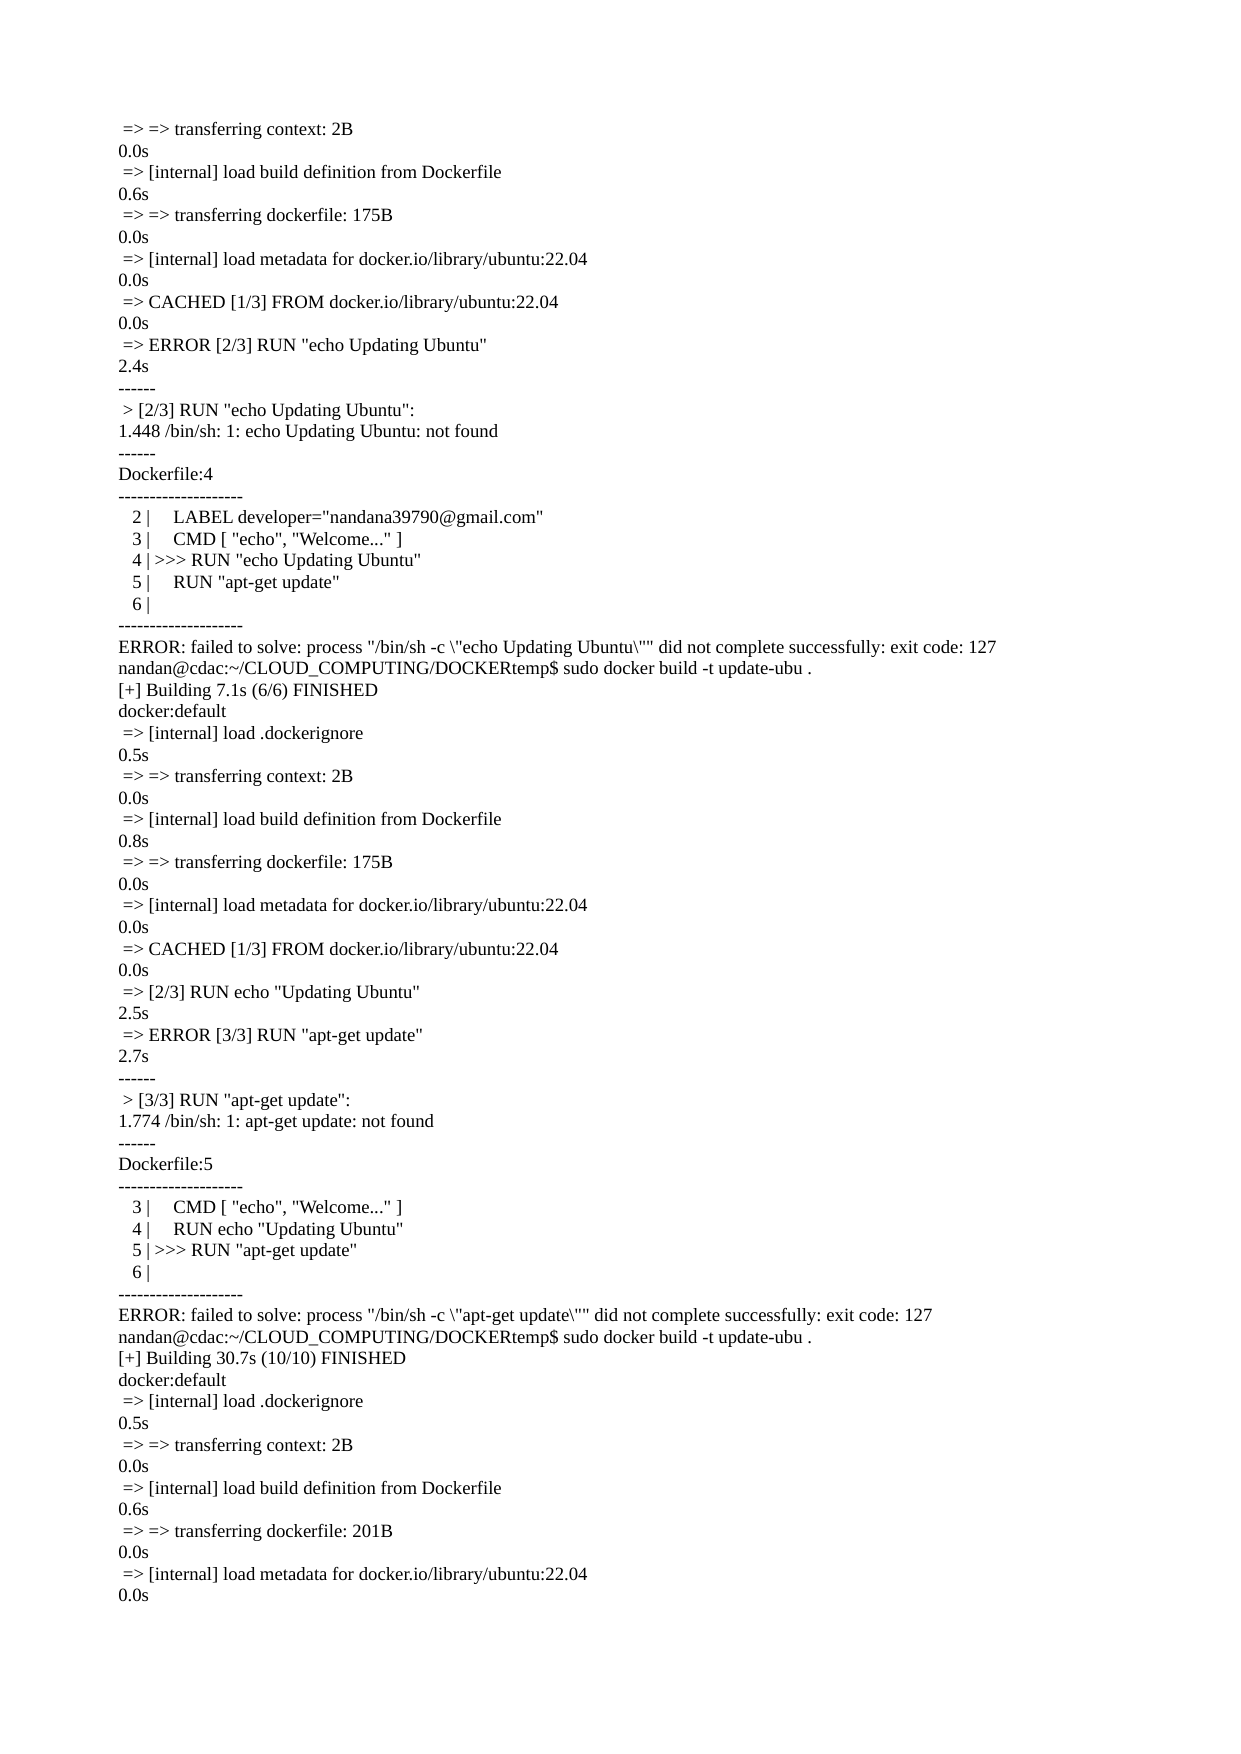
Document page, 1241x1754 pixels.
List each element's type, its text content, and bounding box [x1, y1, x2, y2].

text => [internal] load build definition from Dockerfile 0.8s [118, 808, 1122, 851]
text 4 | >>> RUN "echo Updating Ubuntu" [118, 549, 1122, 571]
text => CACHED [1/3] FROM docker.io/library/ubuntu:22.04 0.0s [118, 937, 1122, 981]
text => [internal] load .dockerignore 0.5s [118, 722, 1122, 765]
text 3 | CMD [ "echo", "Welcome..." ] [118, 528, 1122, 549]
text 6 | [118, 1261, 1122, 1282]
text > [3/3] RUN "apt-get update": [118, 1088, 1122, 1110]
text -------------------- [118, 485, 1122, 506]
text -------------------- [118, 1282, 1122, 1304]
text => ERROR [3/3] RUN "apt-get update" 2.7s [118, 1024, 1122, 1067]
text 6 | [118, 592, 1122, 614]
text => CACHED [1/3] FROM docker.io/library/ubuntu:22.04 0.0s [118, 291, 1122, 334]
text nandan@cdac:~/CLOUD_COMPUTING/DOCKERtemp$ sudo docker build -t update-ubu . [118, 657, 1122, 679]
text => => transferring dockerfile: 175B 0.0s [118, 204, 1122, 247]
text => [internal] load metadata for docker.io/library/ubuntu:22.04 0.0s [118, 894, 1122, 937]
text 5 | RUN "apt-get update" [118, 571, 1122, 592]
text => => transferring context: 2B 0.0s [118, 1433, 1122, 1477]
text 2 | LABEL developer="nandana39790@gmail.com" [118, 506, 1122, 528]
text -------------------- [118, 1175, 1122, 1196]
text nandan@cdac:~/CLOUD_COMPUTING/DOCKERtemp$ sudo docker build -t update-ubu . [118, 1326, 1122, 1347]
text => [internal] load build definition from Dockerfile 0.6s [118, 161, 1122, 204]
text 1.774 /bin/sh: 1: apt-get update: not found [118, 1110, 1122, 1132]
text 1.448 /bin/sh: 1: echo Updating Ubuntu: not found [118, 420, 1122, 442]
text => => transferring dockerfile: 201B 0.0s [118, 1520, 1122, 1563]
text => ERROR [2/3] RUN "echo Updating Ubuntu" 2.4s [118, 334, 1122, 377]
text => => transferring context: 2B 0.0s [118, 118, 1122, 161]
text 3 | CMD [ "echo", "Welcome..." ] [118, 1196, 1122, 1218]
text ------ [118, 1067, 1122, 1088]
text ------ [118, 442, 1122, 463]
text Dockerfile:4 [118, 463, 1122, 485]
text [+] Building 30.7s (10/10) FINISHED docker:default [118, 1347, 1122, 1390]
text ERROR: failed to solve: process "/bin/sh -c \"apt-get update\"" did not complete successfully: exit code: 127 [118, 1304, 1122, 1326]
text => [2/3] RUN echo "Updating Ubuntu" 2.5s [118, 981, 1122, 1024]
text 5 | >>> RUN "apt-get update" [118, 1239, 1122, 1261]
text ------ [118, 1132, 1122, 1153]
text 4 | RUN echo "Updating Ubuntu" [118, 1218, 1122, 1239]
text -------------------- [118, 614, 1122, 636]
text => => transferring context: 2B 0.0s [118, 765, 1122, 808]
text ------ [118, 377, 1122, 398]
text ERROR: failed to solve: process "/bin/sh -c \"echo Updating Ubuntu\"" did not complete successfully: exit code: 127 [118, 636, 1122, 657]
text [+] Building 7.1s (6/6) FINISHED docker:default [118, 679, 1122, 722]
text > [2/3] RUN "echo Updating Ubuntu": [118, 398, 1122, 420]
text => [internal] load build definition from Dockerfile 0.6s [118, 1477, 1122, 1520]
text => [internal] load metadata for docker.io/library/ubuntu:22.04 0.0s [118, 1563, 1122, 1606]
text => => transferring dockerfile: 175B 0.0s [118, 851, 1122, 894]
text => [internal] load .dockerignore 0.5s [118, 1390, 1122, 1433]
text Dockerfile:5 [118, 1153, 1122, 1175]
text => [internal] load metadata for docker.io/library/ubuntu:22.04 0.0s [118, 247, 1122, 291]
